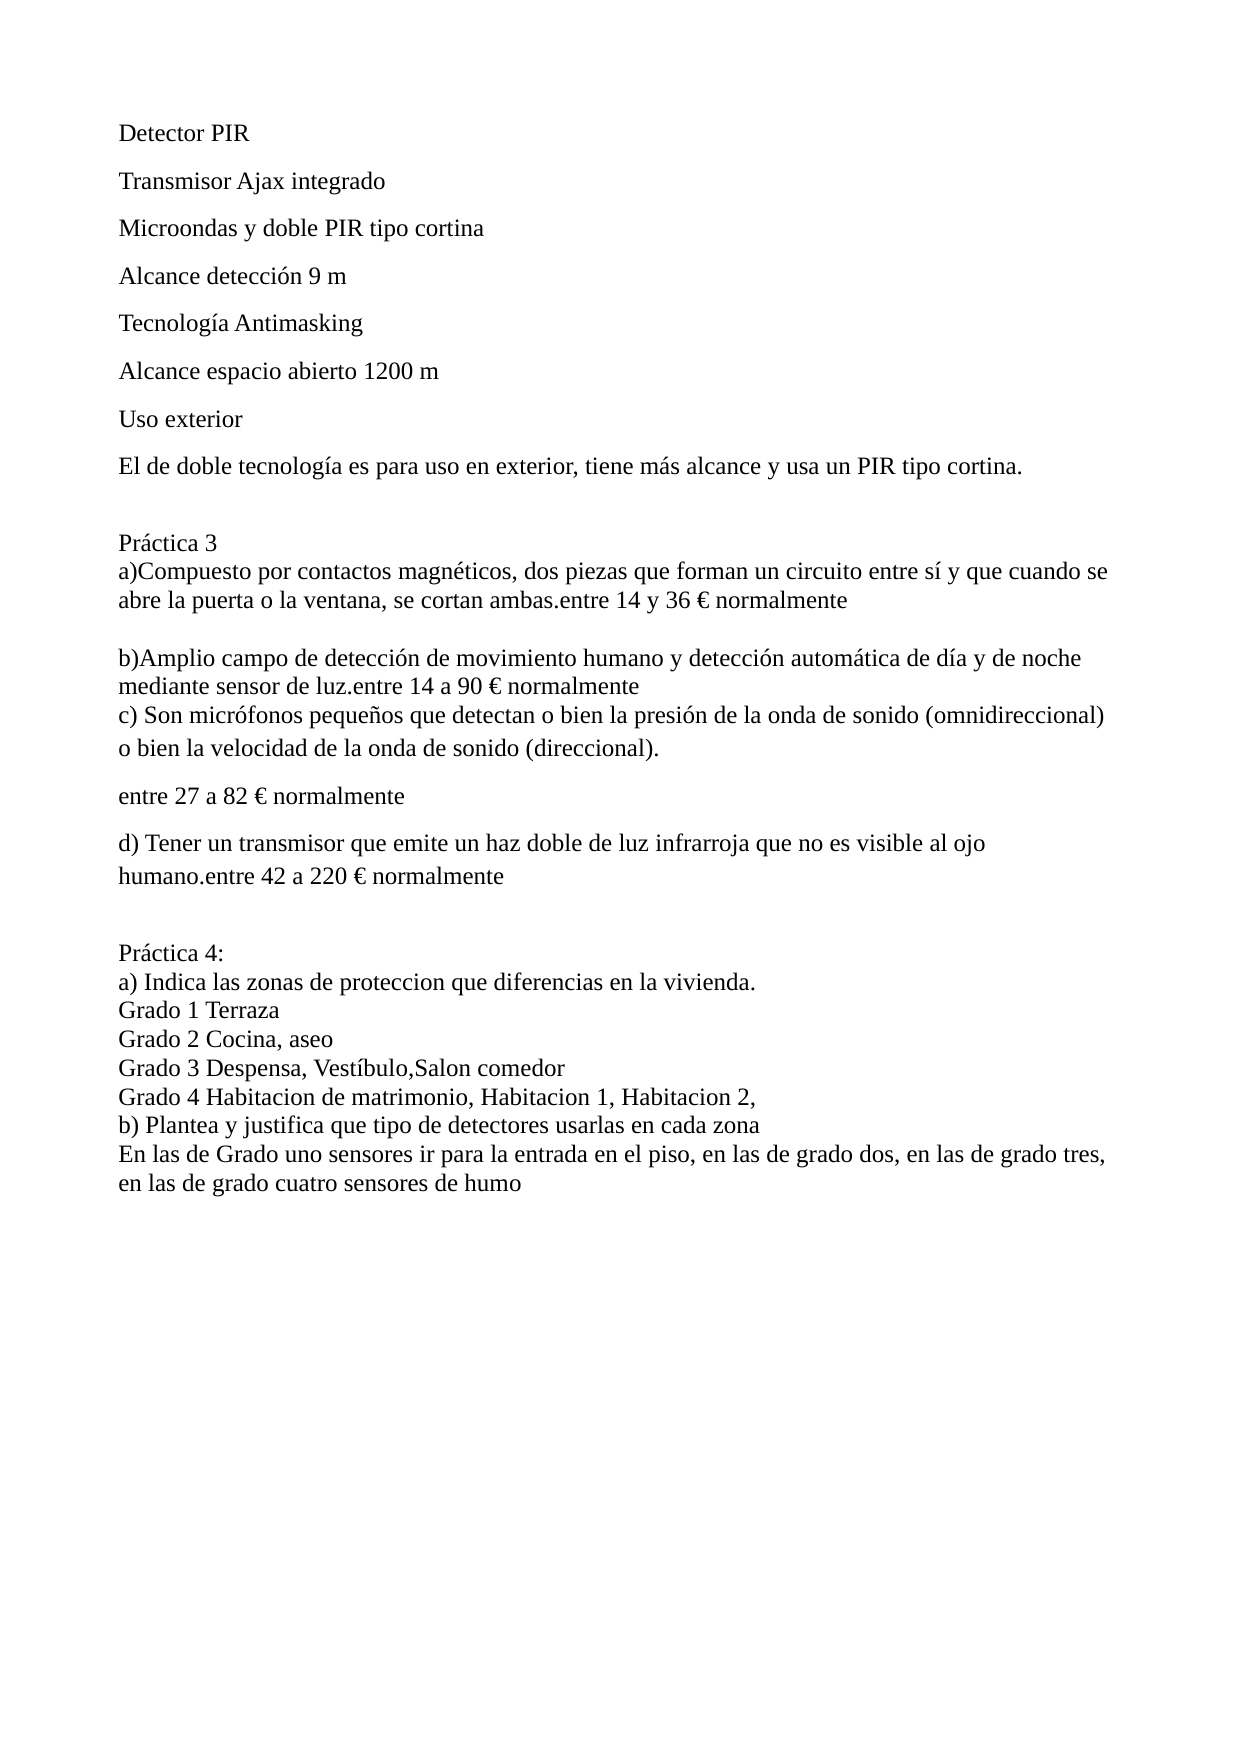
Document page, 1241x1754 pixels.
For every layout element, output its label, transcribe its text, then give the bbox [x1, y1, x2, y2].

text Práctica 4: [118, 938, 1122, 967]
text a)Compuesto por contactos magnéticos, dos piezas que forman un circuito entre sí y que cuando se abre la puerta o la ventana, se cortan ambas.entre 14 y 36 € normalmente [118, 556, 1122, 614]
text En las de Grado uno sensores ir para la entrada en el piso, en las de grado dos, en las de grado tres, en las de grado cuatro sensores de humo [118, 1139, 1122, 1197]
text entre 27 a 82 € normalmente [118, 781, 1122, 809]
text c) Son micrófonos pequeños que detectan o bien la presión de la onda de sonido (omnidireccional) o bien la velocidad de la onda de sonido (direccional). [118, 700, 1122, 762]
text Detector PIR [118, 118, 1122, 147]
text Grado 4 Habitacion de matrimonio, Habitacion 1, Habitacion 2, [118, 1082, 1122, 1110]
text d) Tener un transmisor que emite un haz doble de luz infrarroja que no es visible al ojo humano.entre 42 a 220 € normalmente [118, 828, 1122, 890]
text b)Amplio campo de detección de movimiento humano y detección automática de día y de noche mediante sensor de luz.entre 14 a 90 € normalmente [118, 643, 1122, 700]
text Alcance espacio abierto 1200 m [118, 356, 1122, 385]
text Uso exterior [118, 404, 1122, 432]
text Alcance detección 9 m [118, 261, 1122, 290]
text Transmisor Ajax integrado [118, 166, 1122, 194]
text b) Plantea y justifica que tipo de detectores usarlas en cada zona [118, 1110, 1122, 1139]
text El de doble tecnología es para uso en exterior, tiene más alcance y usa un PIR tipo cortina. [118, 451, 1122, 480]
text Grado 2 Cocina, aseo [118, 1024, 1122, 1053]
text Práctica 3 [118, 528, 1122, 556]
text Grado 3 Despensa, Vestíbulo,Salon comedor [118, 1053, 1122, 1082]
text Grado 1 Terraza [118, 995, 1122, 1024]
text Microondas y doble PIR tipo cortina [118, 213, 1122, 242]
text a) Indica las zonas de proteccion que diferencias en la vivienda. [118, 967, 1122, 995]
text Tecnología Antimasking [118, 308, 1122, 337]
